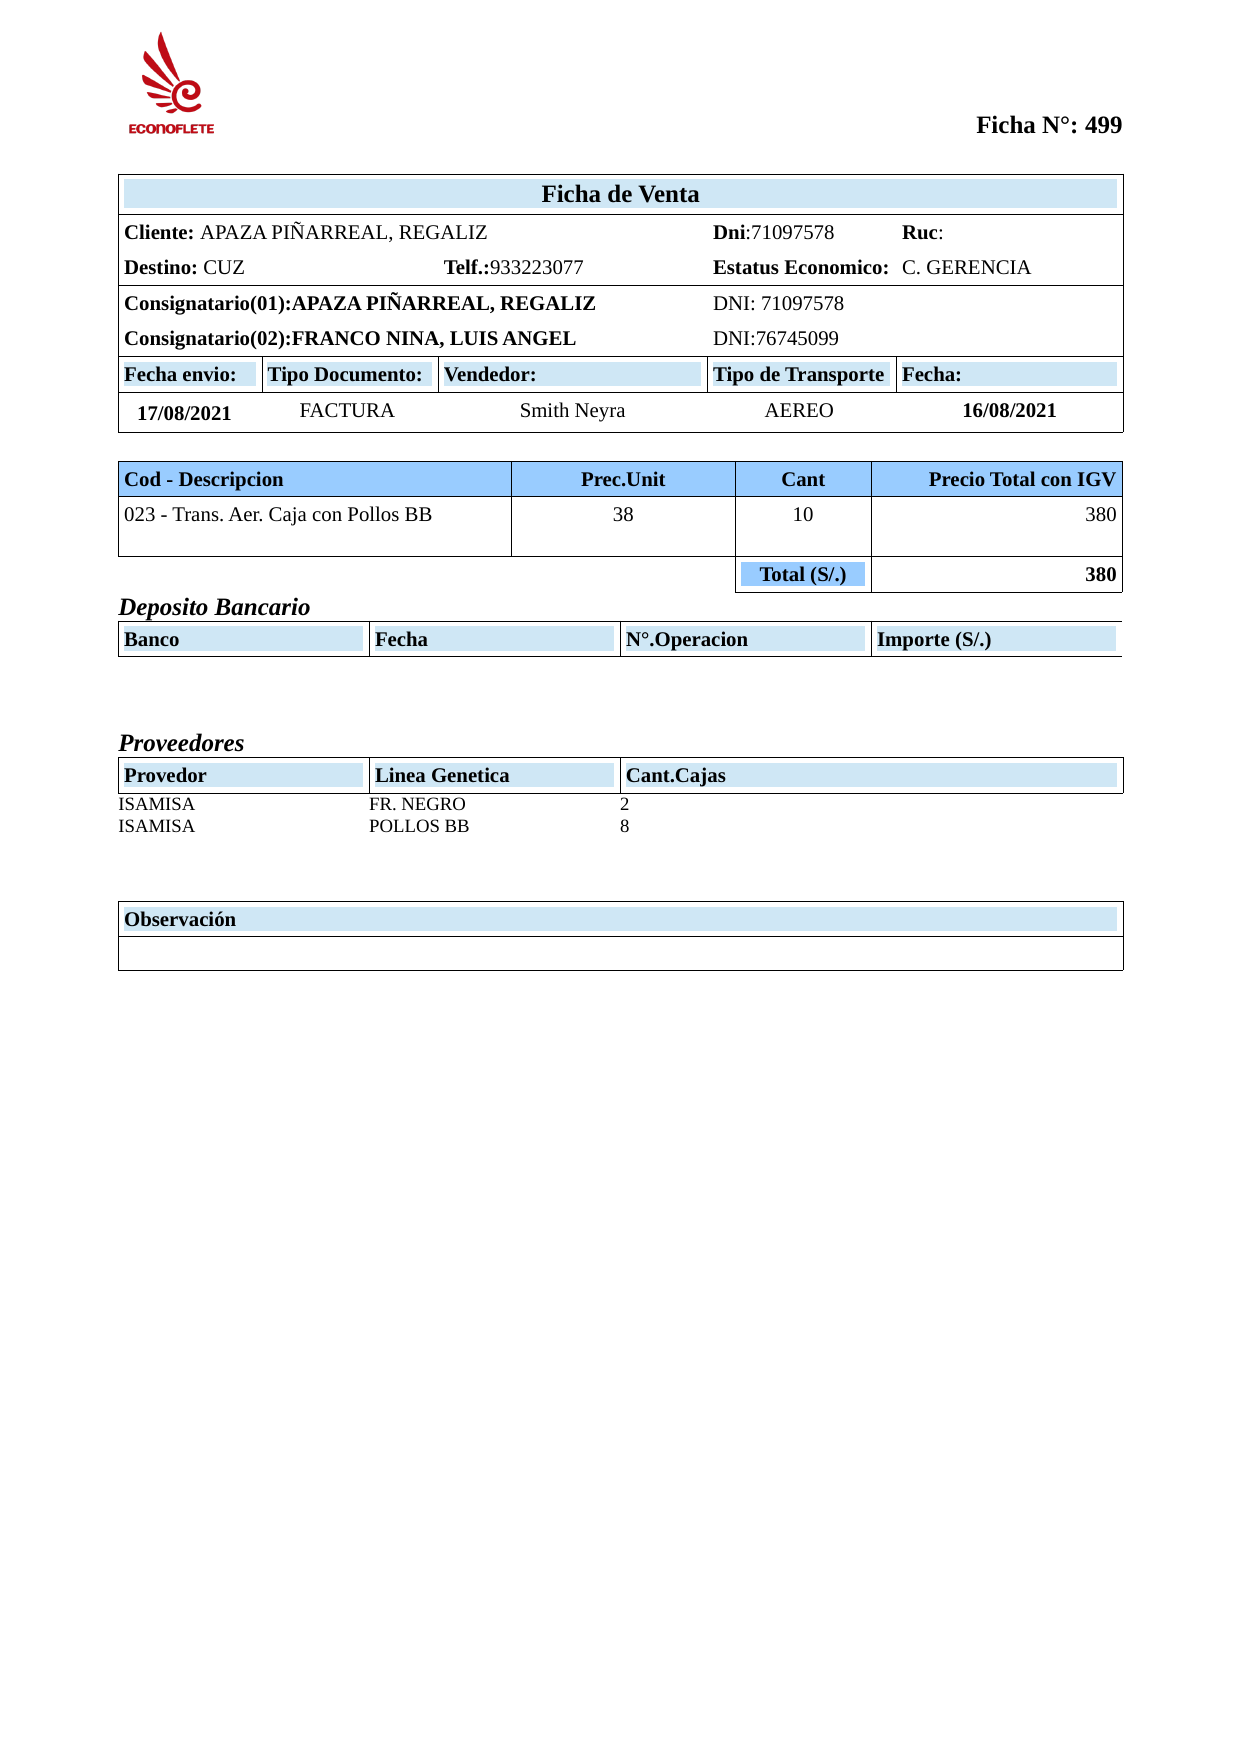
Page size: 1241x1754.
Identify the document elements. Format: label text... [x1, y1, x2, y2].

table_cell ISAMISA [118, 815, 369, 836]
table_cell Dni:71097578 [707, 215, 896, 249]
table_cell [118, 705, 369, 728]
table_cell FACTURA [262, 393, 438, 432]
table_cell [118, 879, 369, 901]
text Proveedores [118, 728, 1122, 757]
table_cell [620, 657, 871, 680]
table_cell [118, 836, 369, 858]
table_cell Consignatario(02):FRANCO NINA, LUIS ANGEL [119, 321, 707, 356]
table_cell Cliente: APAZA PIÑARREAL, REGALIZ [119, 215, 707, 249]
table_cell [620, 858, 1123, 879]
table_cell 10 [736, 497, 871, 556]
table_cell [620, 879, 1123, 901]
table_cell C. GERENCIA [896, 249, 1123, 285]
table_cell Tipo de Transporte [708, 357, 896, 392]
table_cell [118, 680, 369, 704]
table_header Cant.Cajas [621, 758, 1123, 793]
table_cell DNI:76745099 [707, 321, 1123, 356]
picture [118, 31, 225, 134]
table_cell [620, 836, 1123, 858]
table_cell DNI: 71097578 [707, 286, 1123, 321]
table_cell [369, 680, 620, 704]
table_cell [871, 680, 1122, 704]
table_cell Fecha envio: [119, 357, 262, 392]
table_cell 380 [872, 497, 1122, 556]
table_header Prec.Unit [512, 462, 735, 496]
table_cell 023 - Trans. Aer. Caja con Pollos BB [119, 497, 511, 556]
table_cell [118, 858, 369, 879]
table_header Fecha [370, 622, 620, 656]
table_cell [369, 858, 620, 879]
table_cell Total (S/.) [736, 557, 871, 592]
table_header Provedor [119, 758, 369, 793]
text Deposito Bancario [118, 592, 1122, 621]
table_header Importe (S/.) [872, 622, 1122, 656]
table_cell Smith Neyra [438, 393, 707, 432]
table_header Cod - Descripcion [119, 462, 511, 496]
table_header Precio Total con IGV [872, 462, 1122, 496]
table_cell Telf.:933223077 [438, 249, 707, 285]
table_header Banco [119, 622, 369, 656]
table_cell 17/08/2021 [119, 393, 262, 432]
table_header Cant [736, 462, 871, 496]
table_cell FR. NEGRO [369, 794, 620, 814]
table_cell [119, 937, 1123, 969]
table_cell [511, 557, 735, 592]
table_cell 380 [872, 557, 1122, 592]
table_header Linea Genetica [370, 758, 620, 793]
table_cell Consignatario(01):APAZA PIÑARREAL, REGALIZ [119, 286, 707, 321]
table_cell [871, 657, 1122, 680]
table_cell Vendedor: [439, 357, 707, 392]
table_header N°.Operacion [621, 622, 871, 656]
table_cell Destino: CUZ [119, 249, 438, 285]
table_cell Estatus Economico: [707, 249, 896, 285]
table_cell Fecha: [897, 357, 1123, 392]
table_cell Tipo Documento: [263, 357, 438, 392]
table_cell Ruc: [896, 215, 1123, 249]
table_cell [118, 557, 511, 592]
table_cell POLLOS BB [369, 815, 620, 836]
table_cell [369, 836, 620, 858]
table_cell [620, 680, 871, 704]
table_cell [369, 657, 620, 680]
table_cell [369, 879, 620, 901]
table_cell [620, 705, 871, 728]
table_cell [871, 705, 1122, 728]
table_cell 2 [620, 794, 1123, 814]
table_cell [369, 705, 620, 728]
table_cell 38 [512, 497, 735, 556]
table_header Observación [119, 902, 1123, 936]
table_header Ficha de Venta [119, 175, 1123, 214]
table_cell ISAMISA [118, 794, 369, 814]
table_cell AEREO [707, 393, 896, 432]
table_cell [118, 657, 369, 680]
table_cell 8 [620, 815, 1123, 836]
table_cell 16/08/2021 [896, 393, 1123, 432]
